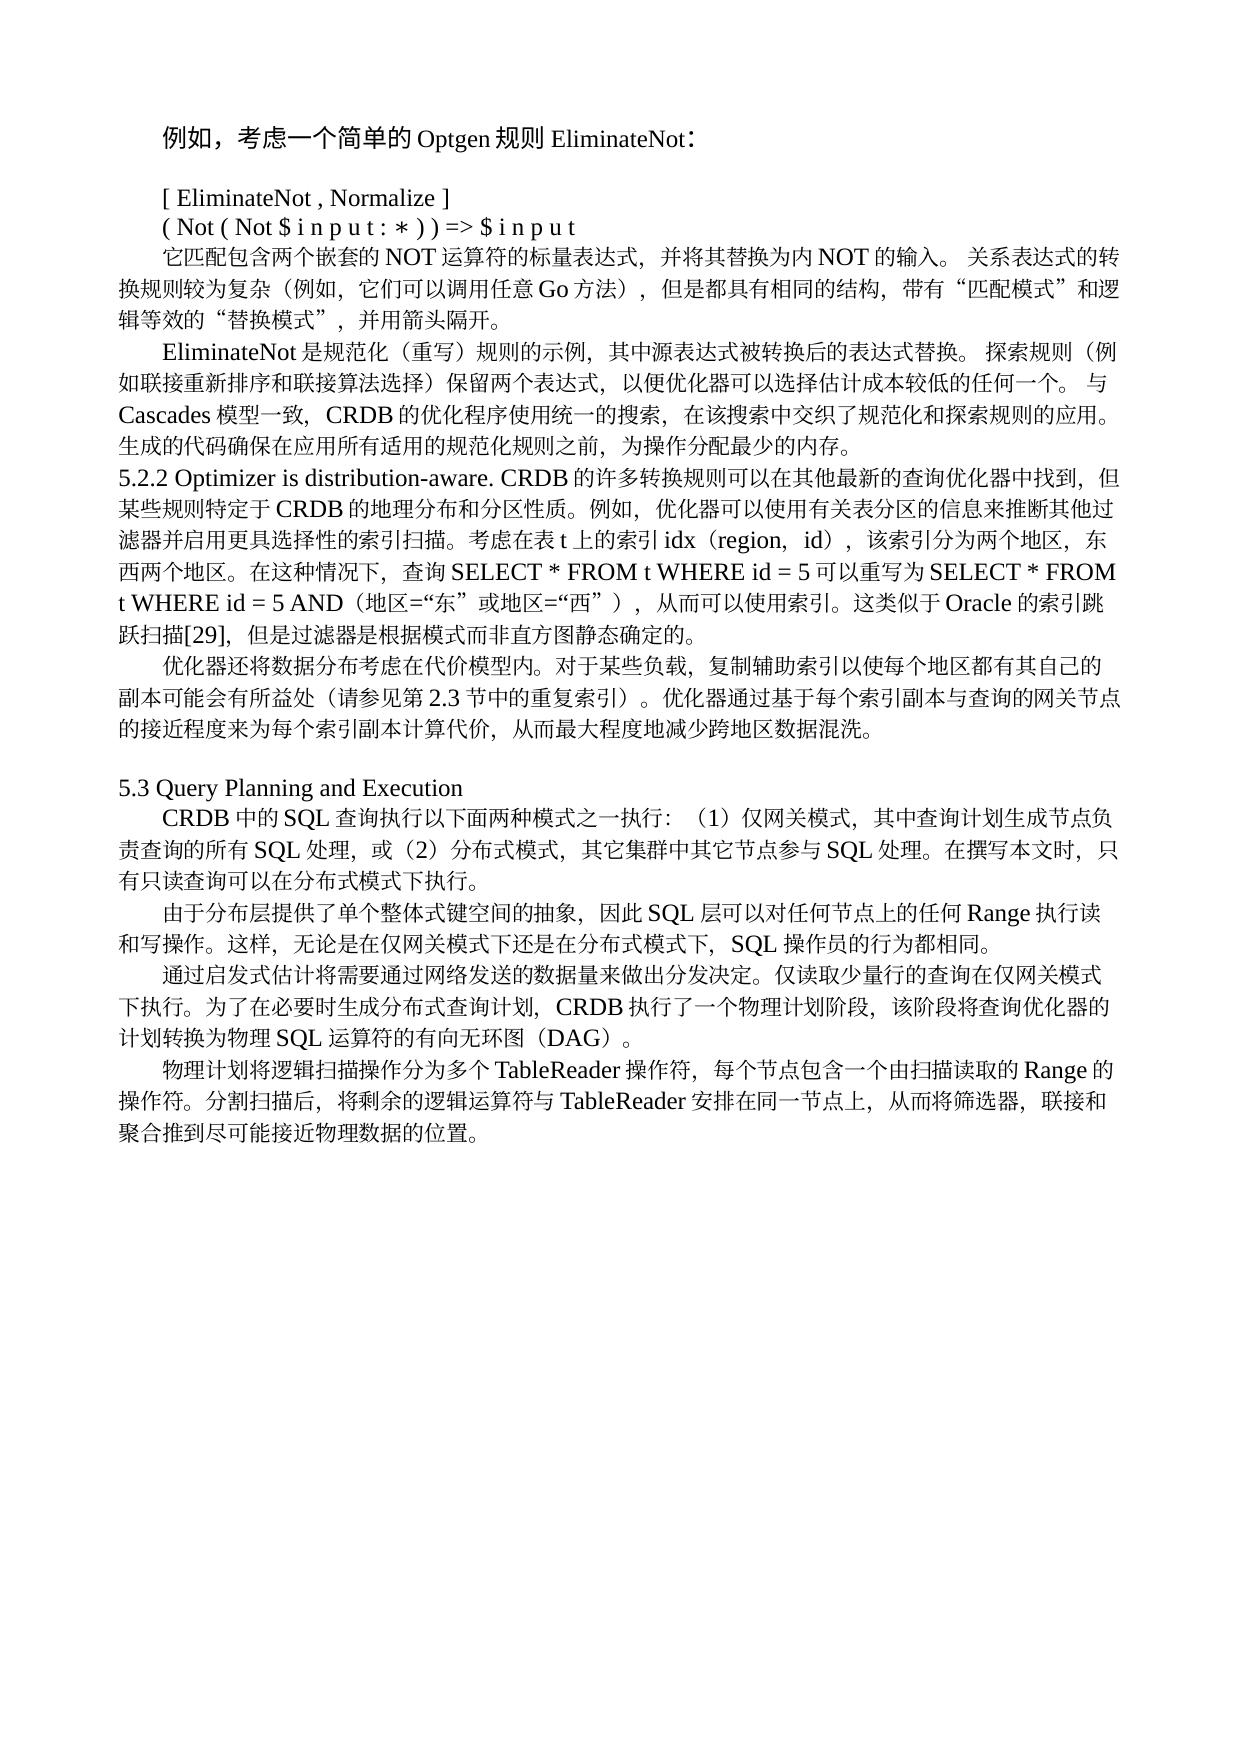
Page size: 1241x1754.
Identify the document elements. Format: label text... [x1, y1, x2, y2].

text 5.3 Query Planning and Execution [118, 773, 1122, 801]
text 通过启发式估计将需要通过网络发送的数据量来做出分发决定。仅读取少量行的查询在仅网关模式下执行。为了在必要时生成分布式查询计划，CRDB执行了一个物理计划阶段，该阶段将查询优化器的计划转换为物理SQL运算符的有向无环图（DAG）。 [118, 959, 1122, 1053]
text [ EliminateNot , Normalize ] [118, 183, 1122, 212]
text ( Not ( Not $ i n p u t : ∗ ) ) => $ i n p u t [118, 212, 1122, 241]
text 由于分布层提供了单个整体式键空间的抽象，因此SQL层可以对任何节点上的任何Range执行读和写操作。这样，无论是在仅网关模式下还是在分布式模式下，SQL操作员的行为都相同。 [118, 896, 1122, 959]
text CRDB中的SQL查询执行以下面两种模式之一执行：（1）仅网关模式，其中查询计划生成节点负责查询的所有SQL处理，或（2）分布式模式，其它集群中其它节点参与SQL处理。在撰写本文时，只有只读查询可以在分布式模式下执行。 [118, 801, 1122, 896]
text 5.2.2 Optimizer is distribution-aware. CRDB的许多转换规则可以在其他最新的查询优化器中找到，但某些规则特定于CRDB的地理分布和分区性质。例如，优化器可以使用有关表分区的信息来推断其他过滤器并启用更具选择性的索引扫描。考虑在表t上的索引idx（region，id），该索引分为两个地区，东西两个地区。在这种情况下，查询SELECT * FROM t WHERE id = 5可以重写为SELECT * FROM t WHERE id = 5 AND（地区=“东”或地区=“西”），从而可以使用索引。这类似于Oracle的索引跳跃扫描[29]，但是过滤器是根据模式而非直方图静态确定的。 [118, 461, 1122, 649]
text 优化器还将数据分布考虑在代价模型内。对于某些负载，复制辅助索引以使每个地区都有其自己的副本可能会有所益处（请参见第2.3节中的重复索引）。优化器通过基于每个索引副本与查询的网关节点的接近程度来为每个索引副本计算代价，从而最大程度地减少跨地区数据混洗。 [118, 649, 1122, 744]
text 物理计划将逻辑扫描操作分为多个TableReader操作符，每个节点包含一个由扫描读取的Range的操作符。分割扫描后，将剩余的逻辑运算符与TableReader安排在同一节点上，从而将筛选器，联接和聚合推到尽可能接近物理数据的位置。 [118, 1053, 1122, 1147]
text 它匹配包含两个嵌套的NOT运算符的标量表达式，并将其替换为内NOT的输入。 关系表达式的转换规则较为复杂（例如，它们可以调用任意Go方法），但是都具有相同的结构，带有“匹配模式”和逻辑等效的“替换模式”，并用箭头隔开。 [118, 241, 1122, 335]
text 例如，考虑一个简单的Optgen规则EliminateNot： [118, 118, 1122, 154]
text EliminateNot是规范化（重写）规则的示例，其中源表达式被转换后的表达式替换。 探索规则（例如联接重新排序和联接算法选择）保留两个表达式，以便优化器可以选择估计成本较低的任何一个。 与Cascades模型一致，CRDB的优化程序使用统一的搜索，在该搜索中交织了规范化和探索规则的应用。 生成的代码确保在应用所有适用的规范化规则之前，为操作分配最少的内存。 [118, 335, 1122, 461]
